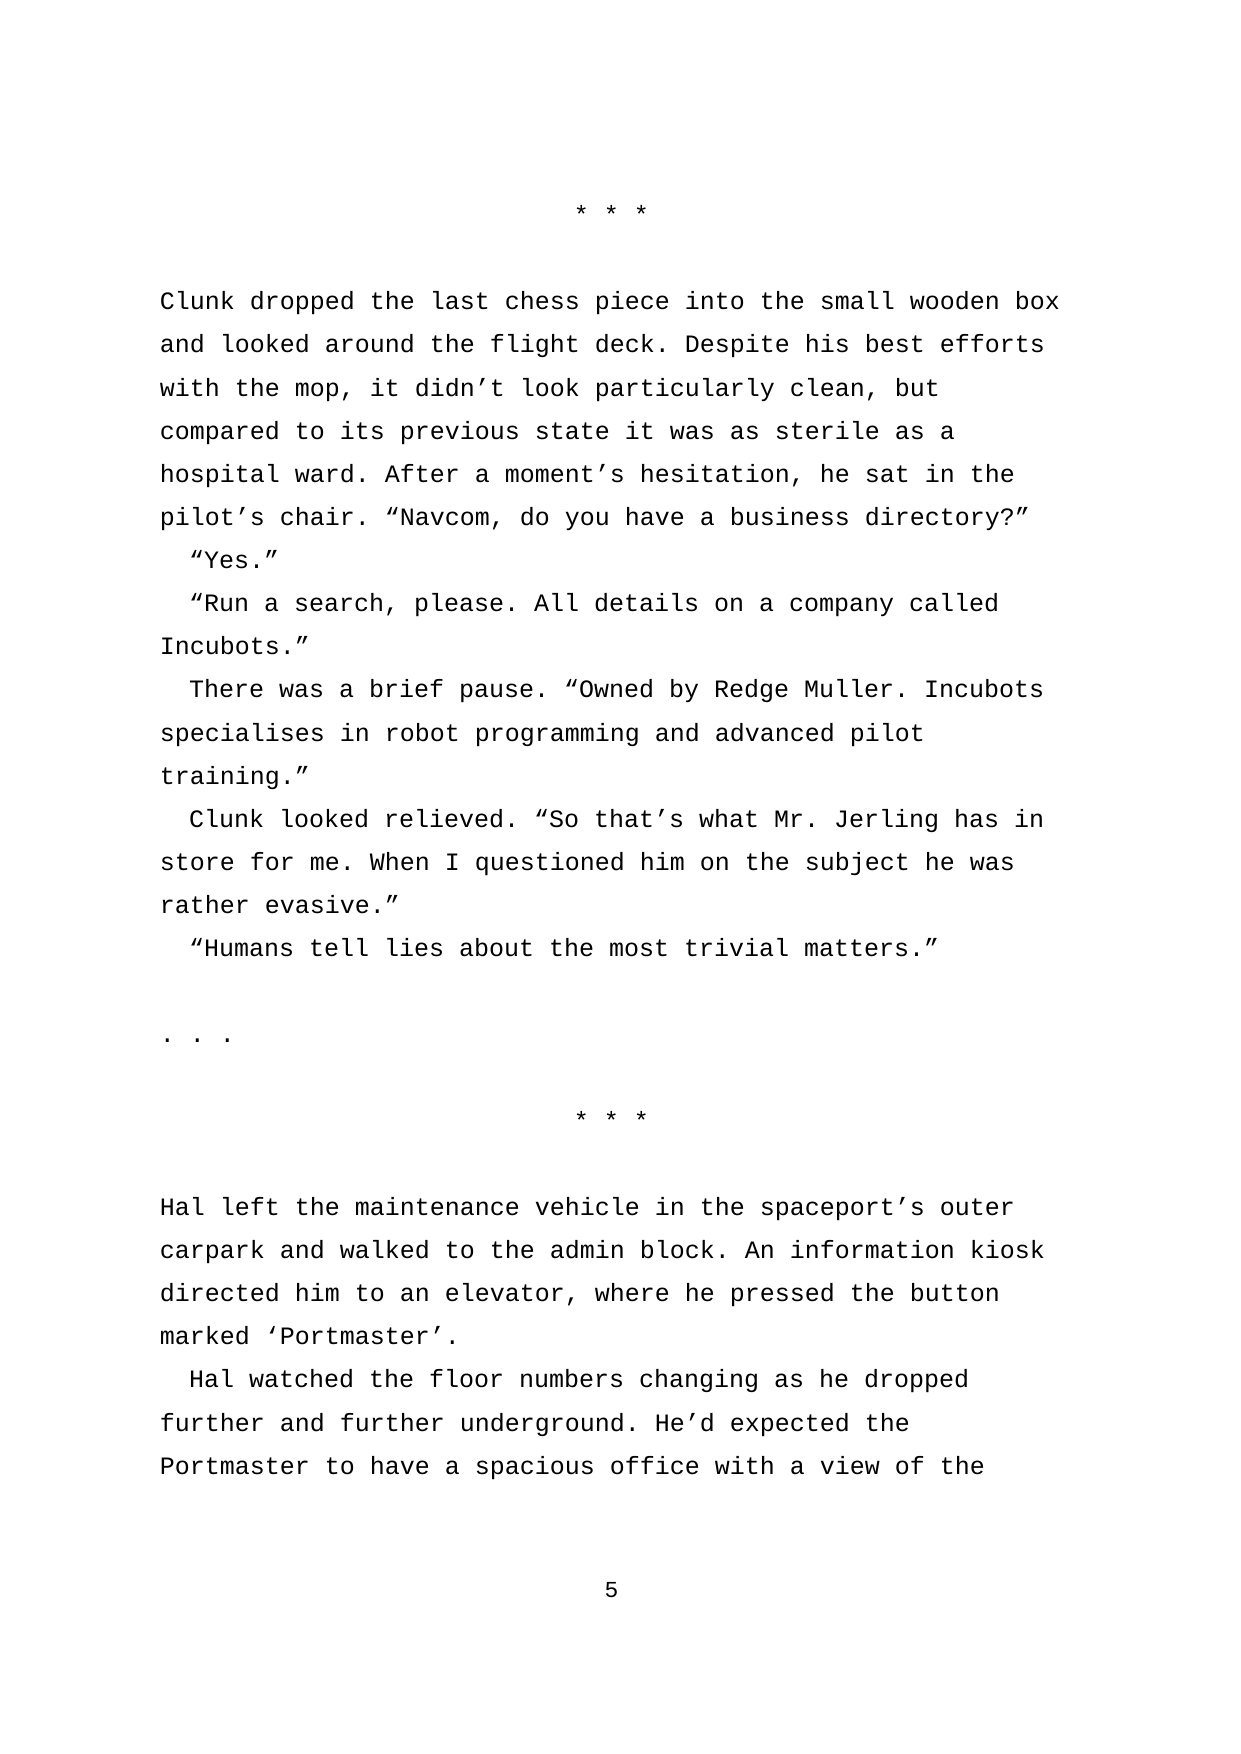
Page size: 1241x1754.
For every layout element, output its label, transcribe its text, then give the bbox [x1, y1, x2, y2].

text Hal watched the floor numbers changing as he dropped further and further underground. He’d expected the Portmaster to have a spacious office with a view of the [159, 1353, 1063, 1483]
text “Yes.” [159, 534, 1063, 577]
subtitle * * * [159, 1094, 1063, 1138]
text . . . [159, 1008, 1063, 1051]
text “Humans tell lies about the most trivial matters.” [159, 922, 1063, 965]
text Hal left the maintenance vehicle in the spaceport’s outer carpark and walked to the admin block. An information kiosk directed him to an elevator, where he pressed the button marked ‘Portmaster’. [159, 1181, 1063, 1353]
subtitle * * * [159, 189, 1063, 232]
text Clunk looked relieved. “So that’s what Mr. Jerling has in store for me. When I questioned him on the subject he was rather evasive.” [159, 793, 1063, 922]
text Clunk dropped the last chess piece into the small wooden box and looked around the flight deck. Despite his best efforts with the mop, it didn’t look particularly clean, but compared to its previous state it was as sterile as a hospital ward. After a moment’s hesitation, he sat in the pilot’s chair. “Navcom, do you have a business directory?” [159, 275, 1063, 534]
text There was a brief pause. “Owned by Redge Muller. Incubots specialises in robot programming and advanced pilot training.” [159, 663, 1063, 793]
text “Run a search, please. All details on a company called Incubots.” [159, 577, 1063, 663]
